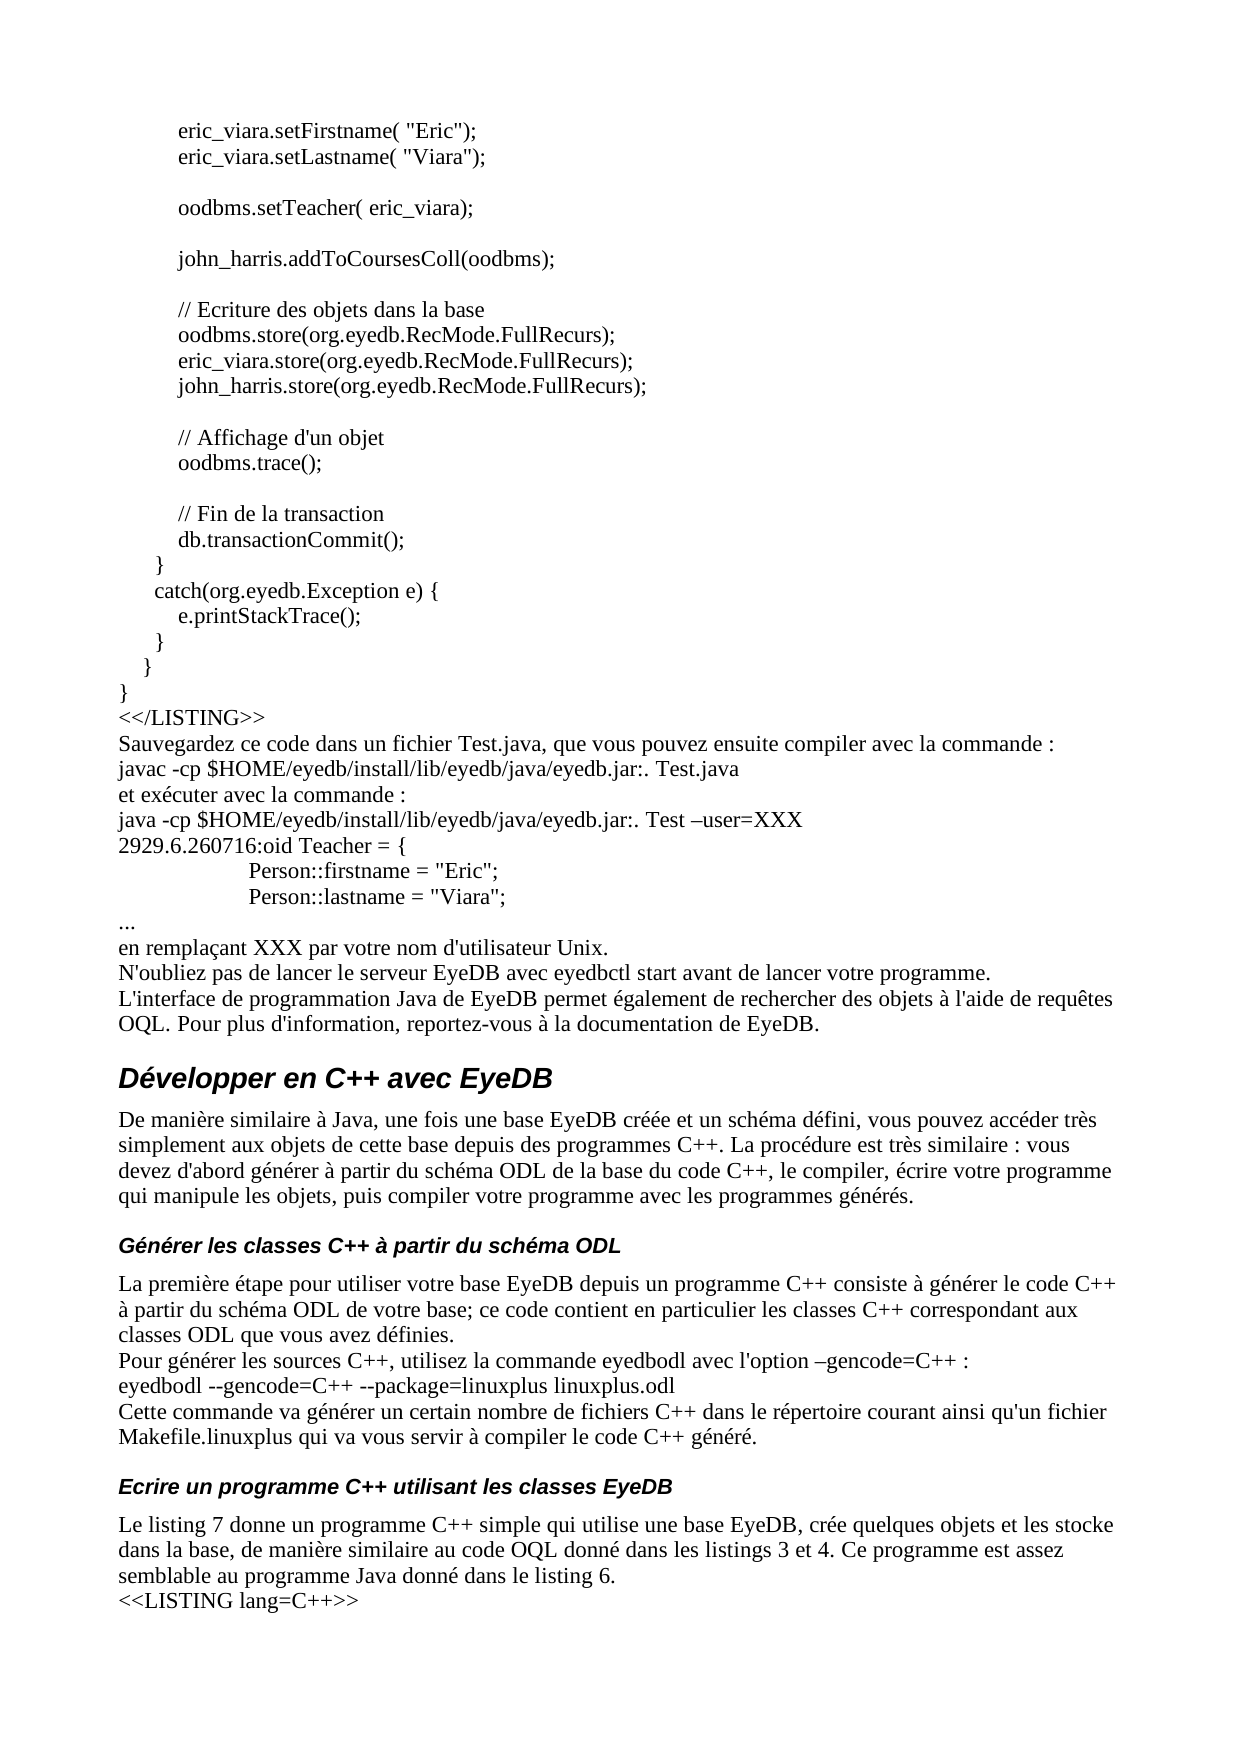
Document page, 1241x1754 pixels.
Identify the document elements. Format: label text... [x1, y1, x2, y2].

text Person::lastname = "Viara"; [118, 884, 1122, 909]
text 2929.6.260716:oid Teacher = { [118, 833, 1122, 858]
text javac -cp $HOME/eyedb/install/lib/eyedb/java/eyedb.jar:. Test.java [118, 756, 1122, 782]
text ... [118, 909, 1122, 935]
text et exécuter avec la commande : [118, 782, 1122, 807]
text } [118, 679, 1122, 705]
text Le listing 7 donne un programme C++ simple qui utilise une base EyeDB, crée quelques objets et les stocke dans la base, de manière similaire au code OQL donné dans les listings 3 et 4. Ce programme est assez semblable au programme Java donné dans le listing 6. [118, 1512, 1122, 1588]
subtitle Ecrire un programme C++ utilisant les classes EyeDB [118, 1474, 1122, 1499]
text <<LISTING lang=C++>> [118, 1588, 1122, 1614]
text De manière similaire à Java, une fois une base EyeDB créée et un schéma défini, vous pouvez accéder très simplement aux objets de cette base depuis des programmes C++. La procédure est très similaire : vous devez d'abord générer à partir du schéma ODL de la base du code C++, le compiler, écrire votre programme qui manipule les objets, puis compiler votre programme avec les programmes générés. [118, 1107, 1122, 1209]
text } [118, 654, 1122, 679]
text catch(org.eyedb.Exception e) { [118, 577, 1122, 603]
text // Affichage d'un objet [118, 424, 1122, 450]
subtitle Générer les classes C++ à partir du schéma ODL [118, 1234, 1122, 1258]
text } [118, 552, 1122, 577]
text L'interface de programmation Java de EyeDB permet également de rechercher des objets à l'aide de requêtes OQL. Pour plus d'information, reportez-vous à la documentation de EyeDB. [118, 986, 1122, 1037]
text Cette commande va générer un certain nombre de fichiers C++ dans le répertoire courant ainsi qu'un fichier Makefile.linuxplus qui va vous servir à compiler le code C++ généré. [118, 1398, 1122, 1449]
text db.transactionCommit(); [118, 526, 1122, 552]
text eyedbodl --gencode=C++ --package=linuxplus linuxplus.odl [118, 1373, 1122, 1398]
text oodbms.store(org.eyedb.RecMode.FullRecurs); [118, 322, 1122, 348]
text Sauvegardez ce code dans un fichier Test.java, que vous pouvez ensuite compiler avec la commande : [118, 731, 1122, 756]
text eric_viara.setFirstname( "Eric"); [118, 118, 1122, 144]
text // Ecriture des objets dans la base [118, 297, 1122, 322]
text N'oubliez pas de lancer le serveur EyeDB avec eyedbctl start avant de lancer votre programme. [118, 960, 1122, 986]
text La première étape pour utiliser votre base EyeDB depuis un programme C++ consiste à générer le code C++ à partir du schéma ODL de votre base; ce code contient en particulier les classes C++ correspondant aux classes ODL que vous avez définies. [118, 1271, 1122, 1347]
text oodbms.setTeacher( eric_viara); [118, 195, 1122, 220]
text oodbms.trace(); [118, 450, 1122, 475]
text e.printStackTrace(); [118, 603, 1122, 628]
text eric_viara.setLastname( "Viara"); [118, 144, 1122, 169]
text Pour générer les sources C++, utilisez la commande eyedbodl avec l'option –gencode=C++ : [118, 1347, 1122, 1373]
text eric_viara.store(org.eyedb.RecMode.FullRecurs); [118, 348, 1122, 373]
text john_harris.store(org.eyedb.RecMode.FullRecurs); [118, 373, 1122, 399]
text Person::firstname = "Eric"; [118, 858, 1122, 884]
subtitle Développer en C++ avec EyeDB [118, 1062, 1122, 1094]
text java -cp $HOME/eyedb/install/lib/eyedb/java/eyedb.jar:. Test –user=XXX [118, 807, 1122, 833]
text // Fin de la transaction [118, 501, 1122, 526]
text } [118, 628, 1122, 654]
text <</LISTING>> [118, 705, 1122, 731]
text john_harris.addToCoursesColl(oodbms); [118, 246, 1122, 271]
text en remplaçant XXX par votre nom d'utilisateur Unix. [118, 935, 1122, 960]
